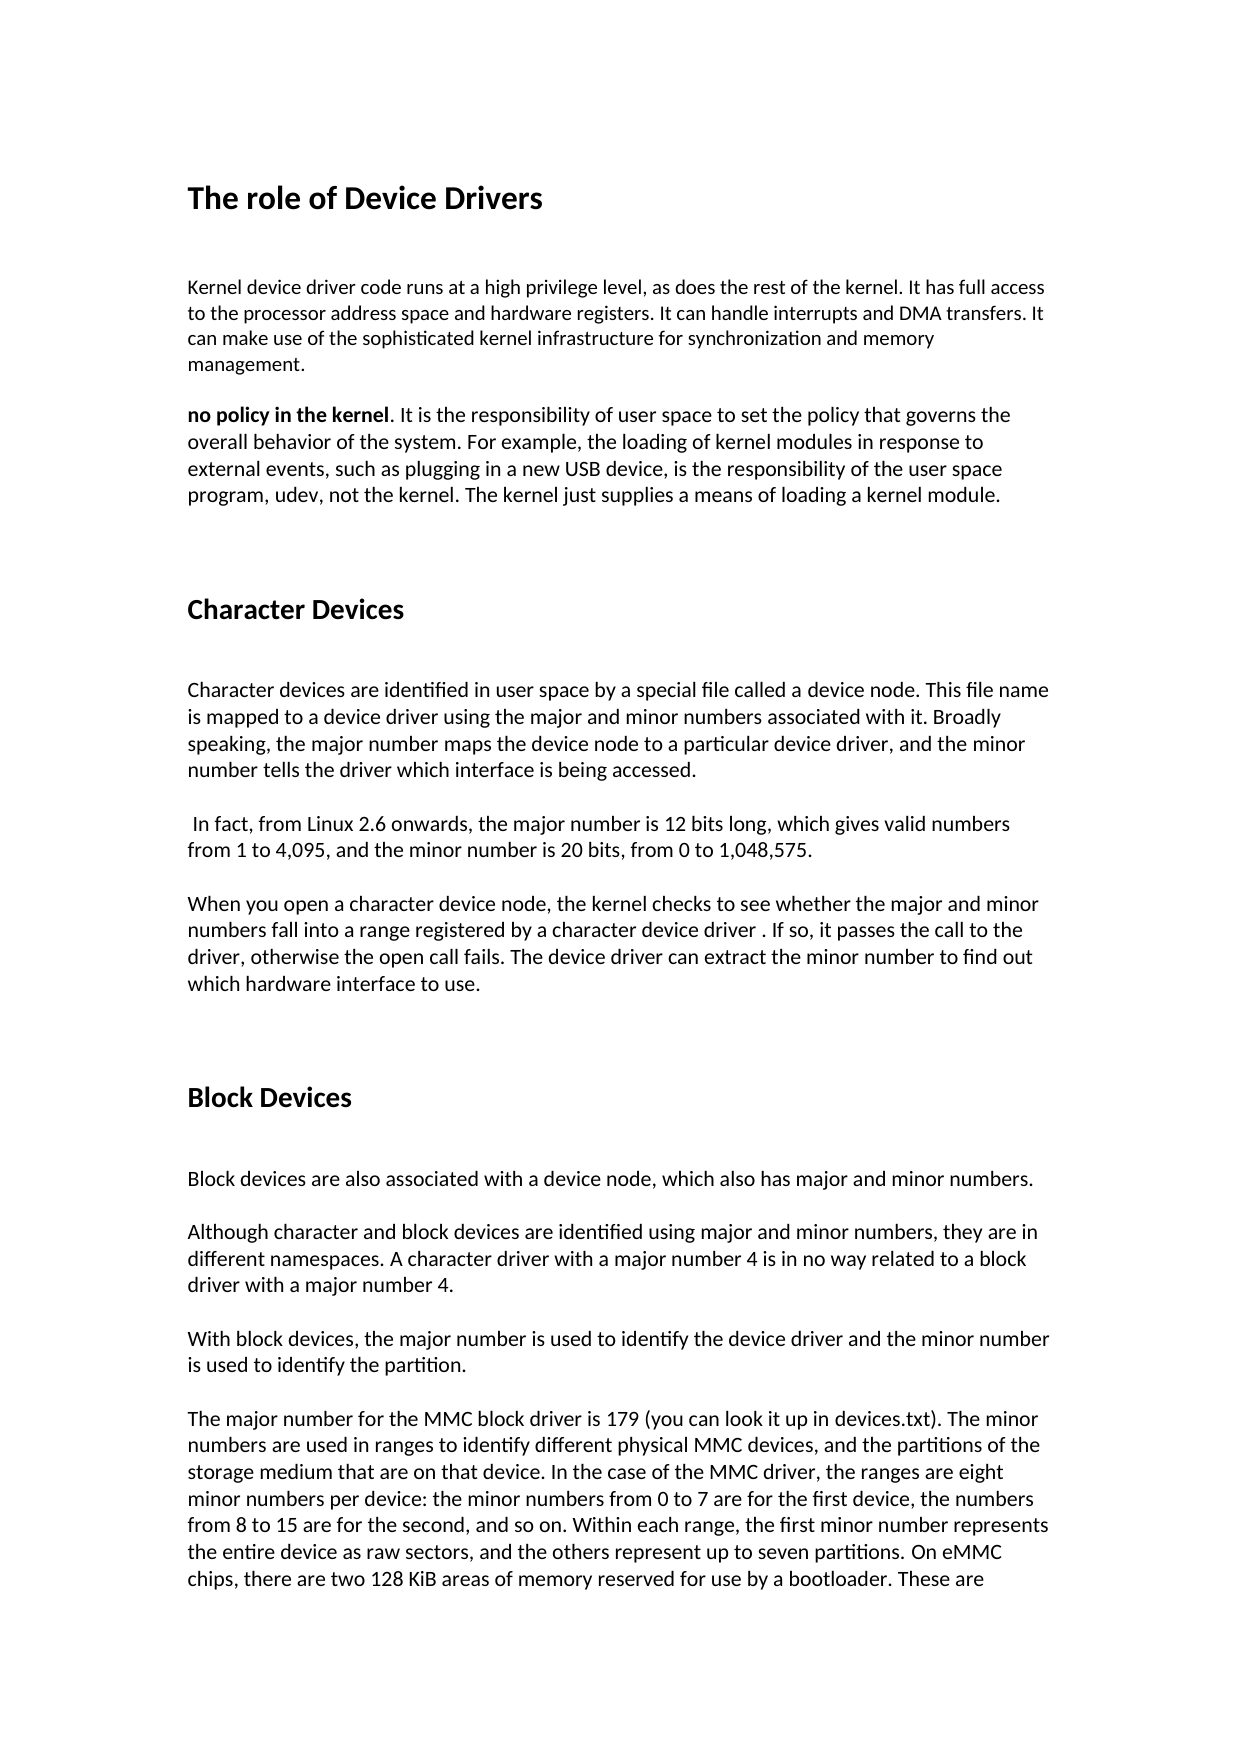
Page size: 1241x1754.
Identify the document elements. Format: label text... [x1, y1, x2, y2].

subtitle Block Devices [187, 1079, 1053, 1115]
text When you open a character device node, the kernel checks to see whether the major and minor numbers fall into a range registered by a character device driver . If so, it passes the call to the driver, otherwise the open call fails. The device driver can extract the minor number to find out which hardware interface to use. [187, 890, 1053, 997]
text Character devices are identified in user space by a special file called a device node. This file name is mapped to a device driver using the major and minor numbers associated with it. Broadly speaking, the major number maps the device node to a particular device driver, and the minor number tells the driver which interface is being accessed. [187, 677, 1053, 783]
text The major number for the MMC block driver is 179 (you can look it up in devices.txt). The minor numbers are used in ranges to identify different physical MMC devices, and the partitions of the storage medium that are on that device. In the case of the MMC driver, the ranges are eight minor numbers per device: the minor numbers from 0 to 7 are for the first device, the numbers from 8 to 15 are for the second, and so on. Within each range, the first minor number represents the entire device as raw sectors, and the others represent up to seven partitions. On eMMC chips, there are two 128 KiB areas of memory reserved for use by a bootloader. These are [187, 1405, 1053, 1591]
subtitle The role of Device Drivers [187, 177, 1053, 218]
text Block devices are also associated with a device node, which also has major and minor numbers. [187, 1165, 1053, 1191]
text Although character and block devices are identified using major and minor numbers, they are in different namespaces. A character driver with a major number 4 is in no way related to a block driver with a major number 4. [187, 1218, 1053, 1298]
subtitle Character Devices [187, 591, 1053, 626]
text In fact, from Linux 2.6 onwards, the major number is 12 bits long, which gives valid numbers from 1 to 4,095, and the minor number is 20 bits, from 0 to 1,048,575. [187, 810, 1053, 863]
text no policy in the kernel. It is the responsibility of user space to set the policy that governs the overall behavior of the system. For example, the loading of kernel modules in response to external events, such as plugging in a new USB device, is the responsibility of the user space program, udev, not the kernel. The kernel just supplies a means of loading a kernel module. [187, 402, 1053, 508]
text With block devices, the major number is used to identify the device driver and the minor number is used to identify the partition. [187, 1325, 1053, 1378]
text Kernel device driver code runs at a high privilege level, as does the rest of the kernel. It has full access to the processor address space and hardware registers. It can handle interrupts and DMA transfers. It can make use of the sophisticated kernel infrastructure for synchronization and memory management. [187, 274, 1053, 376]
